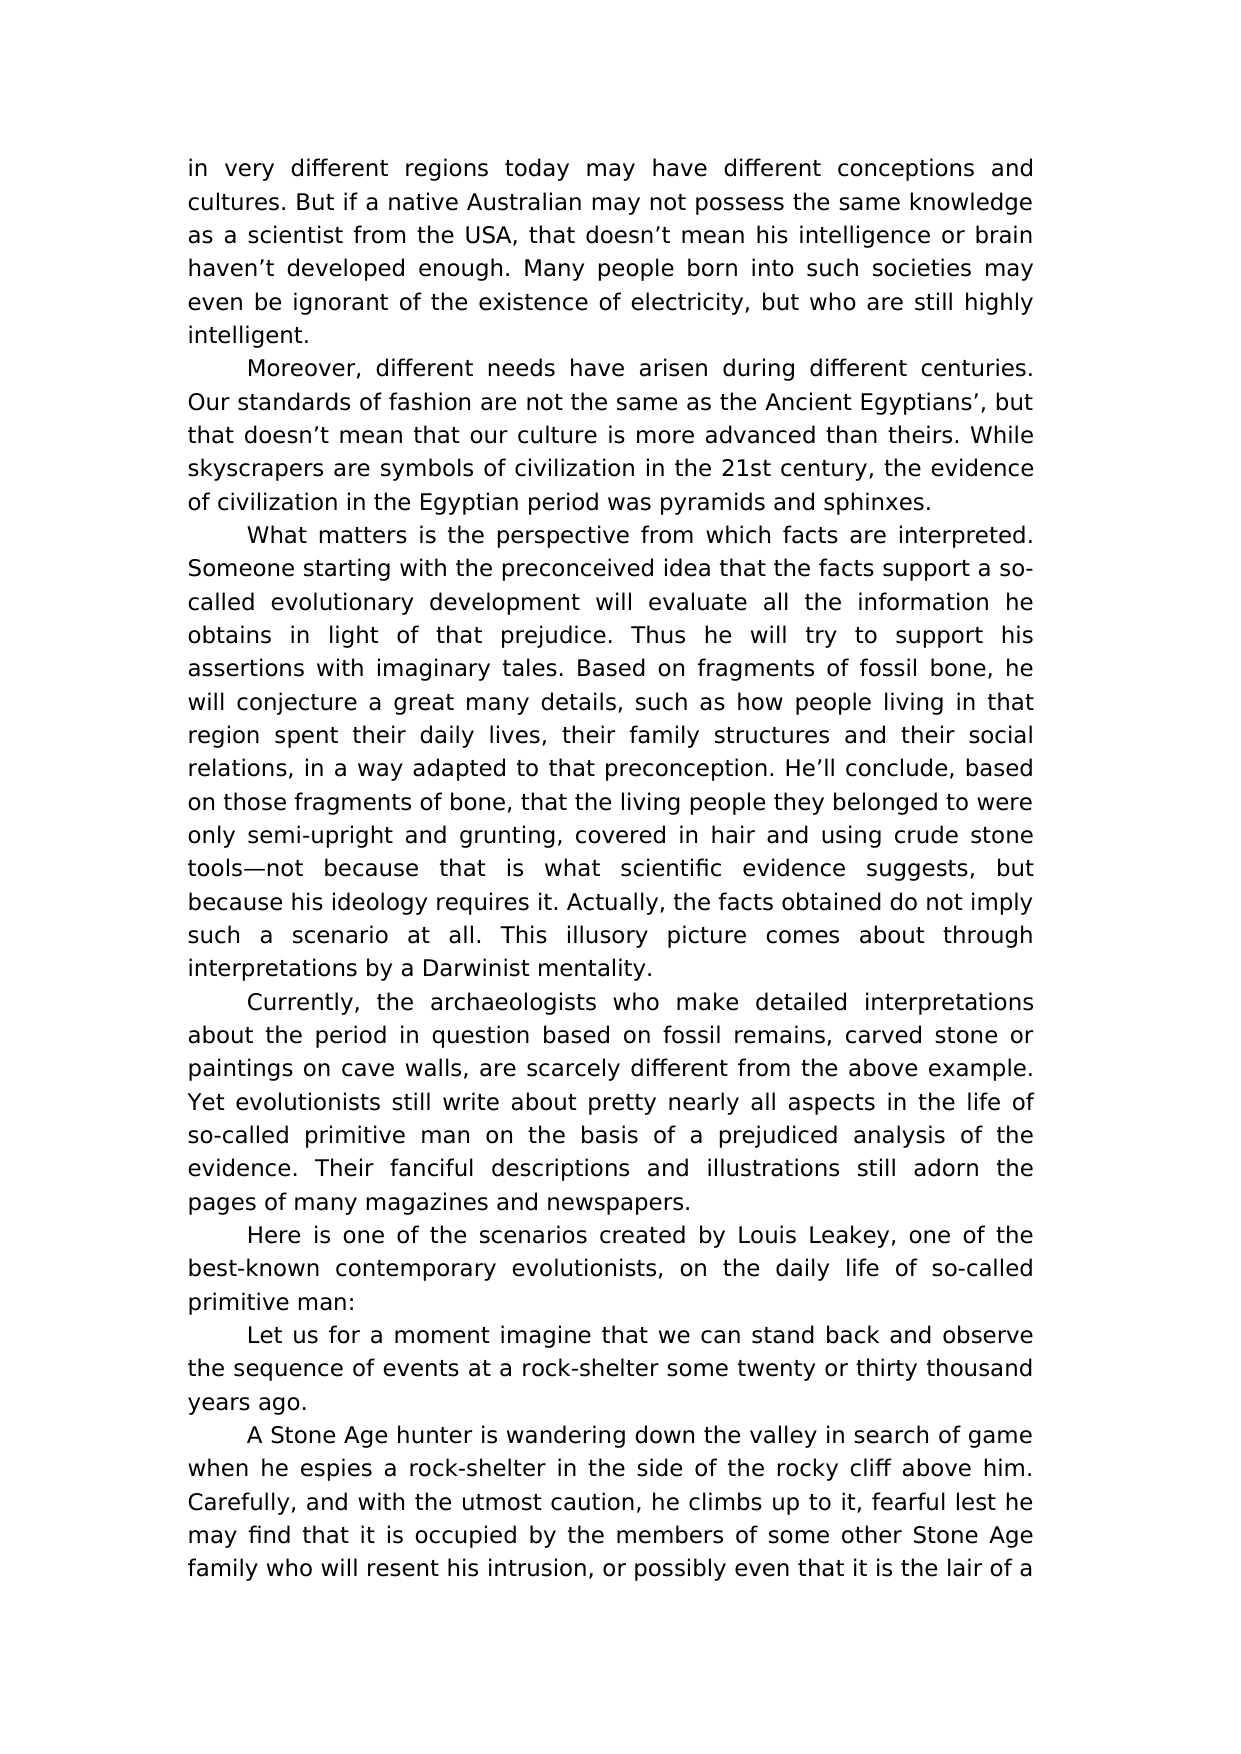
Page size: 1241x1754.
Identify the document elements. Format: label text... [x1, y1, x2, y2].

text A Stone Age hunter is wandering down the valley in search of game when he espies a rock-shelter in the side of the rocky cliff above him. Carefully, and with the utmost caution, he climbs up to it, fearful lest he may find that it is occupied by the members of some other Stone Age family who will resent his intrusion, or possibly even that it is the lair of a [187, 1417, 1035, 1583]
text Moreover, different needs have arisen during different centuries. Our standards of fashion are not the same as the Ancient Egyptians’, but that doesn’t mean that our culture is more advanced than theirs. While skyscrapers are symbols of civilization in the 21st century, the evidence of civilization in the Egyptian period was pyramids and sphinxes. [187, 350, 1035, 517]
text Let us for a moment imagine that we can stand back and observe the sequence of events at a rock-shelter some twenty or thirty thousand years ago. [187, 1317, 1035, 1417]
text in very different regions today may have different conceptions and cultures. But if a native Australian may not possess the same knowledge as a scientist from the USA, that doesn’t mean his intelligence or brain haven’t developed enough. Many people born into such societies may even be ignorant of the existence of electricity, but who are still highly intelligent. [187, 150, 1035, 350]
text Here is one of the scenarios created by Louis Leakey, one of the best-known contemporary evolutionists, on the daily life of so-called primitive man: [187, 1217, 1035, 1317]
text What matters is the perspective from which facts are interpreted. Someone starting with the preconceived idea that the facts support a so-called evolutionary development will evaluate all the information he obtains in light of that prejudice. Thus he will try to support his assertions with imaginary tales. Based on fragments of fossil bone, he will conjecture a great many details, such as how people living in that region spent their daily lives, their family structures and their social relations, in a way adapted to that preconception. He’ll conclude, based on those fragments of bone, that the living people they belonged to were only semi-upright and grunting, covered in hair and using crude stone tools—not because that is what scientific evidence suggests, but because his ideology requires it. Actually, the facts obtained do not imply such a scenario at all. This illusory picture comes about through interpretations by a Darwinist mentality. [187, 517, 1035, 983]
text Currently, the archaeologists who make detailed interpretations about the period in question based on fossil remains, carved stone or paintings on cave walls, are scarcely different from the above example. Yet evolutionists still write about pretty nearly all aspects in the life of so-called primitive man on the basis of a prejudiced analysis of the evidence. Their fanciful descriptions and illustrations still adorn the pages of many magazines and newspapers. [187, 983, 1035, 1217]
